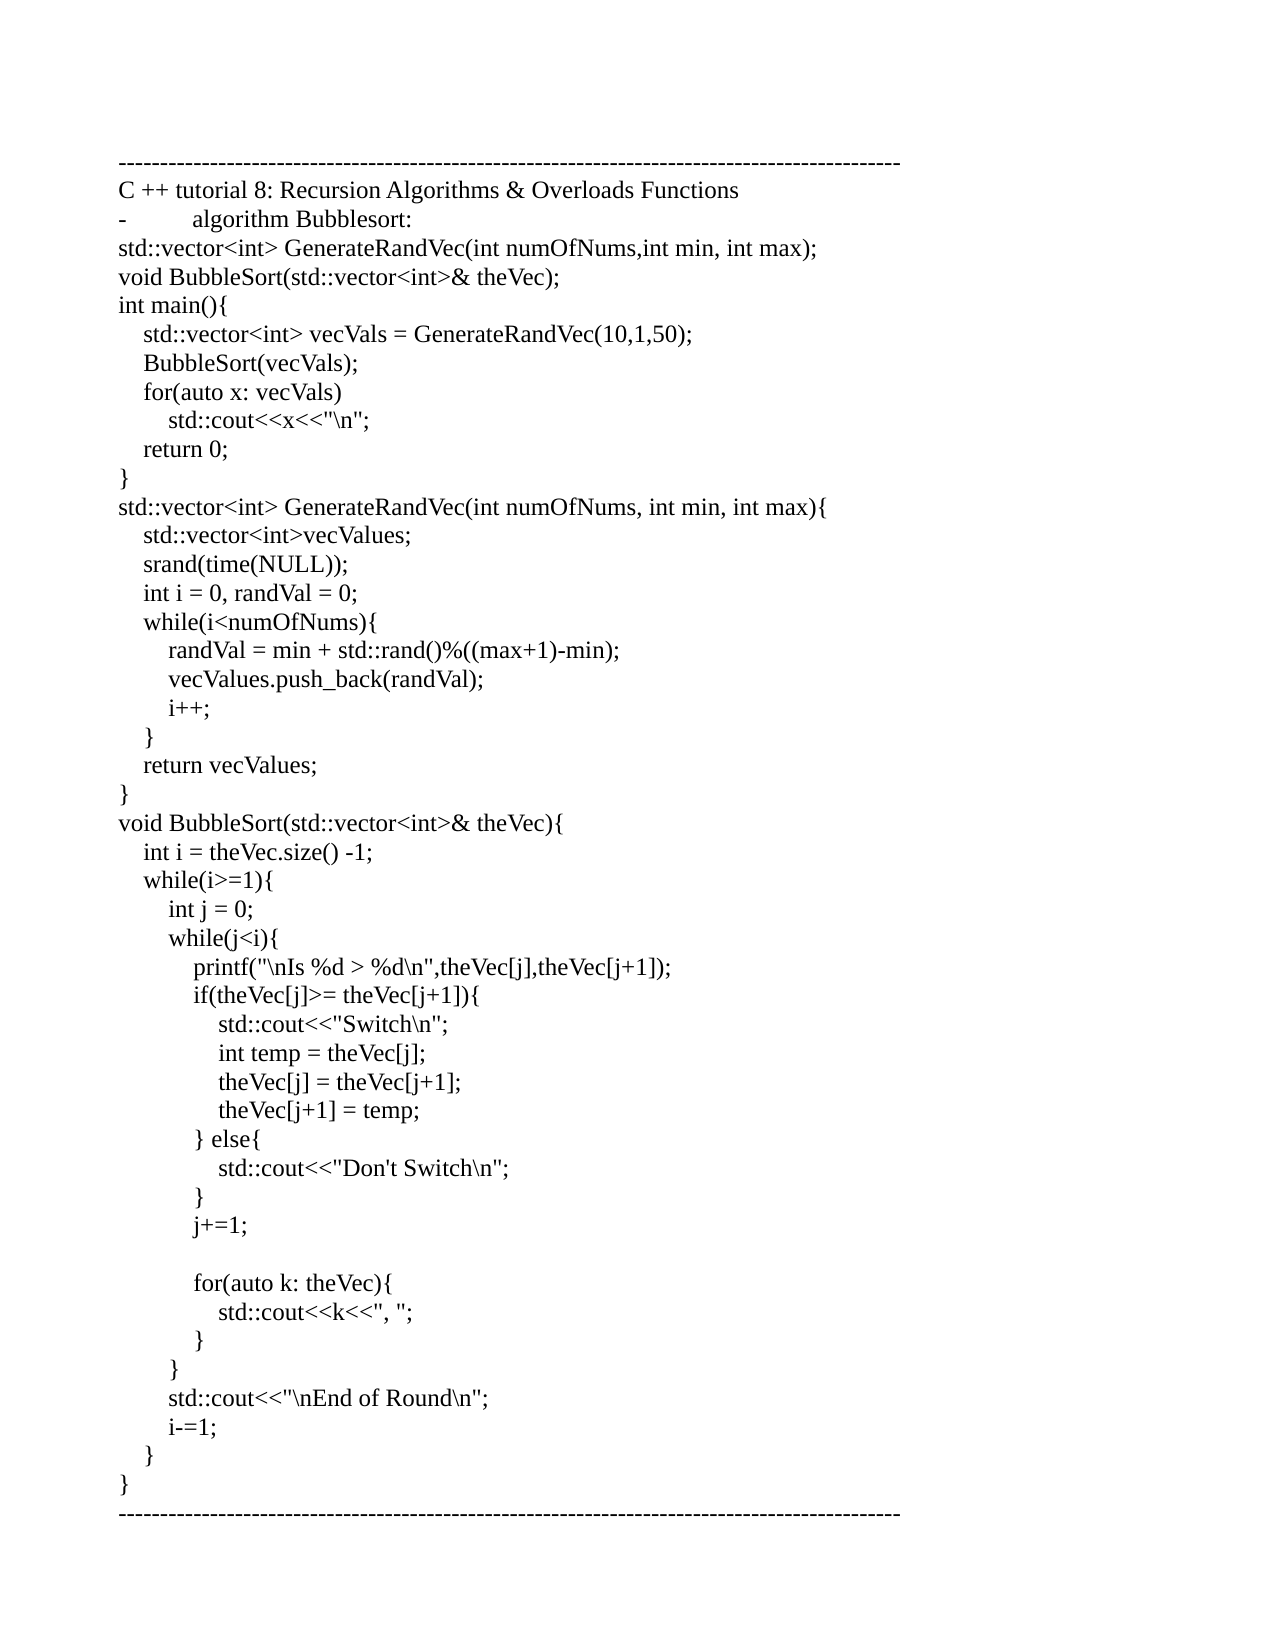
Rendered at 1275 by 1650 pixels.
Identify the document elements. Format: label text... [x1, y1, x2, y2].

text } [118, 1354, 1157, 1383]
text } [118, 722, 1157, 751]
text randVal = min + std::rand()%((max+1)-min); [118, 636, 1157, 664]
text i-=1; [118, 1412, 1157, 1441]
text int j = 0; [118, 894, 1157, 923]
text printf("\nIs %d > %d\n",theVec[j],theVec[j+1]); [118, 952, 1157, 981]
text } [118, 1469, 1157, 1498]
text } [118, 1182, 1157, 1211]
text while(j<i){ [118, 923, 1157, 952]
text return vecValues; [118, 751, 1157, 779]
text int i = 0, randVal = 0; [118, 578, 1157, 607]
text for(auto k: theVec){ [118, 1268, 1157, 1297]
text void BubbleSort(std::vector<int>& theVec){ [118, 808, 1157, 837]
text int temp = theVec[j]; [118, 1038, 1157, 1067]
text while(i<numOfNums){ [118, 607, 1157, 636]
text } else{ [118, 1124, 1157, 1153]
text - algorithm Bubblesort: [118, 204, 1157, 233]
text if(theVec[j]>= theVec[j+1]){ [118, 981, 1157, 1009]
text ---------------------------------------------------------------------------------------------- [118, 1498, 1157, 1527]
text } [118, 1441, 1157, 1469]
text std::cout<<"Switch\n"; [118, 1009, 1157, 1038]
text i++; [118, 693, 1157, 722]
text std::vector<int> vecVals = GenerateRandVec(10,1,50); [118, 319, 1157, 348]
text std::cout<<x<<"\n"; [118, 406, 1157, 434]
text } [118, 779, 1157, 808]
text std::vector<int>vecValues; [118, 521, 1157, 549]
text ---------------------------------------------------------------------------------------------- [118, 147, 1157, 176]
text C ++ tutorial 8: Recursion Algorithms & Overloads Functions [118, 176, 1157, 204]
text vecValues.push_back(randVal); [118, 664, 1157, 693]
text } [118, 1326, 1157, 1354]
text std::cout<<k<<", "; [118, 1297, 1157, 1326]
text j+=1; [118, 1211, 1157, 1239]
text std::vector<int> GenerateRandVec(int numOfNums, int min, int max){ [118, 492, 1157, 521]
text int main(){ [118, 291, 1157, 319]
text std::cout<<"Don't Switch\n"; [118, 1153, 1157, 1182]
text return 0; [118, 434, 1157, 463]
text std::vector<int> GenerateRandVec(int numOfNums,int min, int max); [118, 233, 1157, 262]
text std::cout<<"\nEnd of Round\n"; [118, 1383, 1157, 1412]
text while(i>=1){ [118, 866, 1157, 894]
text srand(time(NULL)); [118, 549, 1157, 578]
text theVec[j+1] = temp; [118, 1096, 1157, 1124]
text void BubbleSort(std::vector<int>& theVec); [118, 262, 1157, 291]
text int i = theVec.size() -1; [118, 837, 1157, 866]
text theVec[j] = theVec[j+1]; [118, 1067, 1157, 1096]
text } [118, 463, 1157, 492]
text BubbleSort(vecVals); [118, 348, 1157, 377]
text for(auto x: vecVals) [118, 377, 1157, 406]
